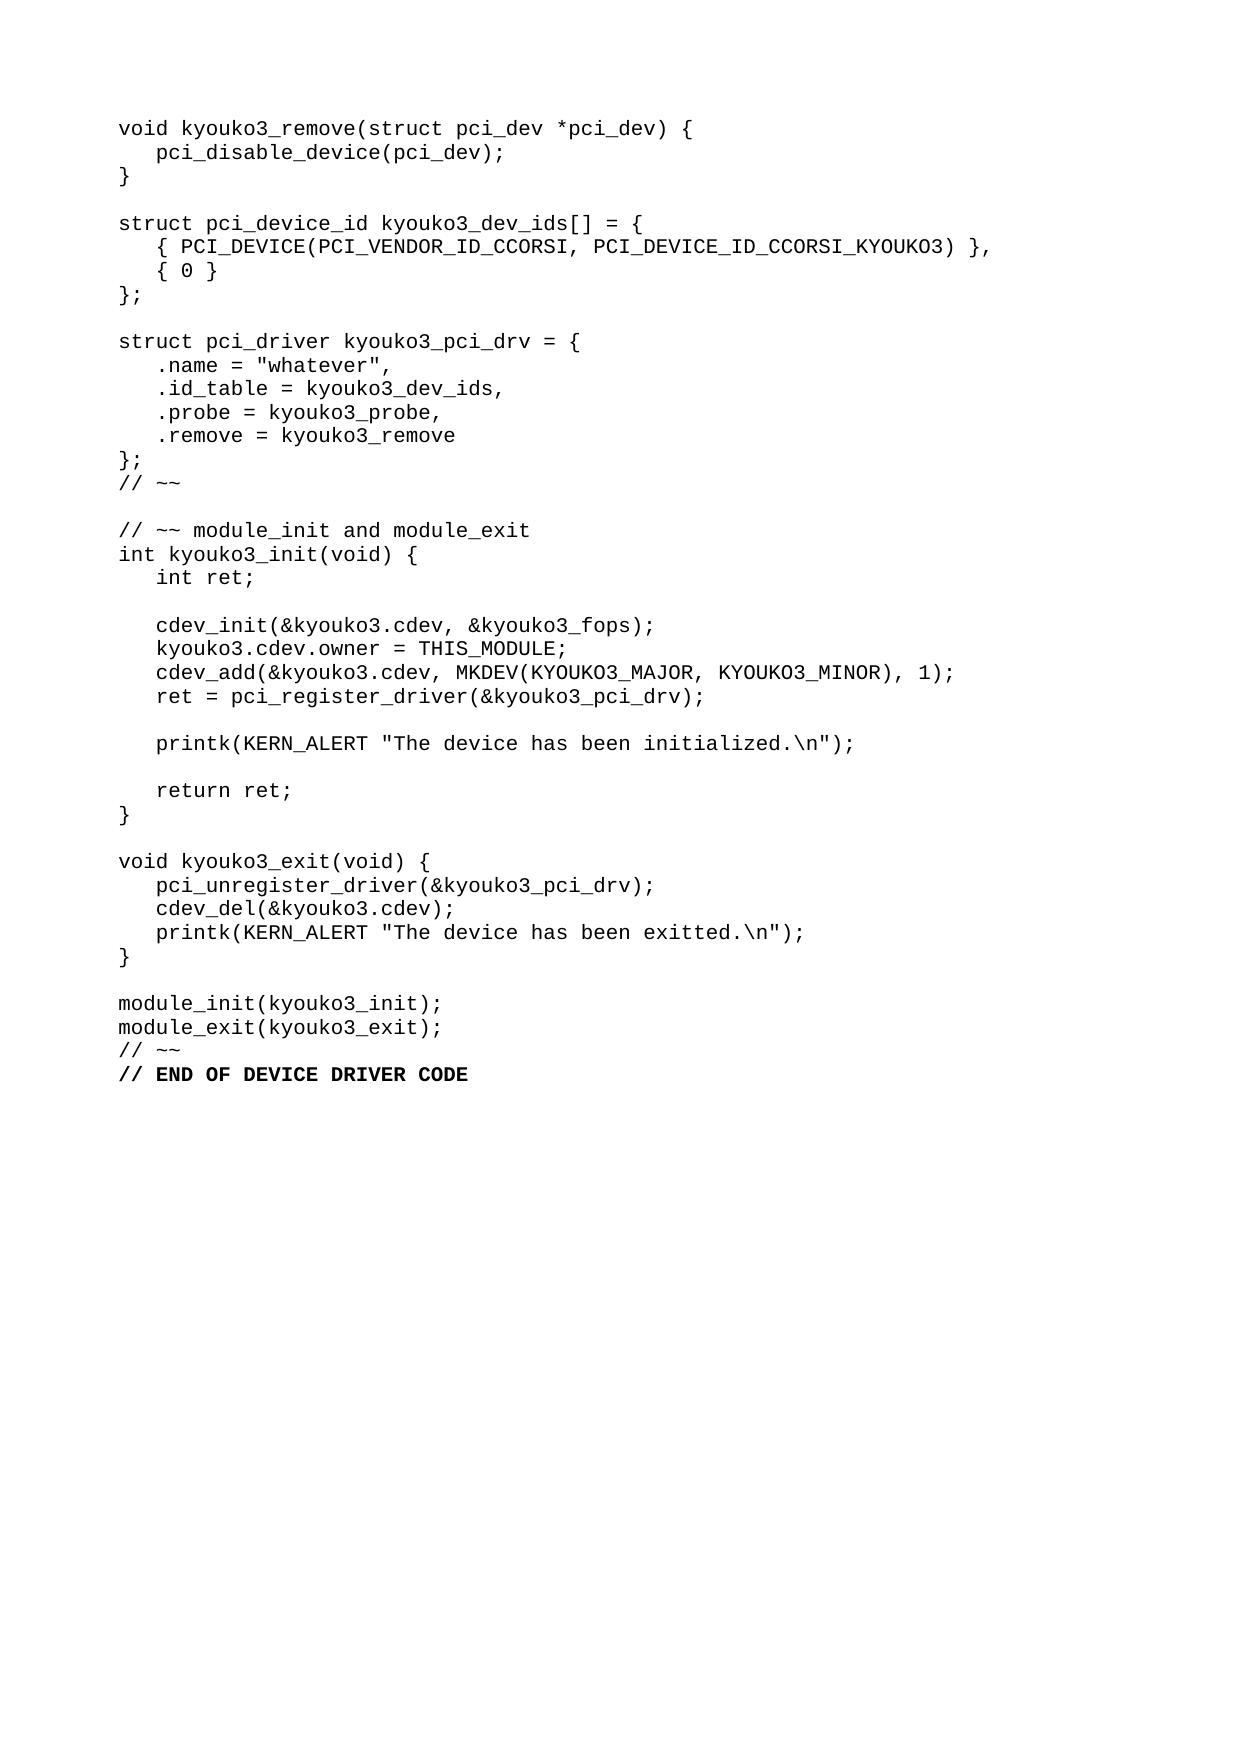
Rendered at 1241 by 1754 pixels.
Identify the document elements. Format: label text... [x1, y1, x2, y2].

text module_exit(kyouko3_exit); [118, 1017, 1122, 1040]
text struct pci_device_id kyouko3_dev_ids[] = { [118, 213, 1122, 236]
text // END OF DEVICE DRIVER CODE [118, 1064, 1122, 1088]
text struct pci_driver kyouko3_pci_drv = { [118, 331, 1122, 354]
text pci_unregister_driver(&kyouko3_pci_drv); [118, 875, 1122, 898]
text printk(KERN_ALERT "The device has been initialized.\n"); [118, 733, 1122, 757]
text .id_table = kyouko3_dev_ids, [118, 378, 1122, 402]
text int kyouko3_init(void) { [118, 544, 1122, 567]
text void kyouko3_remove(struct pci_dev *pci_dev) { [118, 118, 1122, 142]
text .remove = kyouko3_remove [118, 426, 1122, 449]
text module_init(kyouko3_init); [118, 993, 1122, 1017]
text } [118, 804, 1122, 827]
text cdev_add(&kyouko3.cdev, MKDEV(KYOUKO3_MAJOR, KYOUKO3_MINOR), 1); [118, 662, 1122, 686]
text } [118, 946, 1122, 969]
text kyouko3.cdev.owner = THIS_MODULE; [118, 638, 1122, 662]
text int ret; [118, 567, 1122, 591]
text printk(KERN_ALERT "The device has been exitted.\n"); [118, 922, 1122, 946]
text }; [118, 284, 1122, 307]
text // ~~ [118, 1040, 1122, 1064]
text ret = pci_register_driver(&kyouko3_pci_drv); [118, 686, 1122, 709]
text .probe = kyouko3_probe, [118, 402, 1122, 426]
text pci_disable_device(pci_dev); [118, 142, 1122, 165]
text { PCI_DEVICE(PCI_VENDOR_ID_CCORSI, PCI_DEVICE_ID_CCORSI_KYOUKO3) }, [118, 236, 1122, 260]
text { 0 } [118, 260, 1122, 284]
text return ret; [118, 780, 1122, 804]
text .name = "whatever", [118, 354, 1122, 378]
text cdev_init(&kyouko3.cdev, &kyouko3_fops); [118, 615, 1122, 638]
text cdev_del(&kyouko3.cdev); [118, 898, 1122, 922]
text }; [118, 449, 1122, 473]
text void kyouko3_exit(void) { [118, 851, 1122, 875]
text // ~~ [118, 473, 1122, 496]
text // ~~ module_init and module_exit [118, 520, 1122, 544]
text } [118, 165, 1122, 189]
